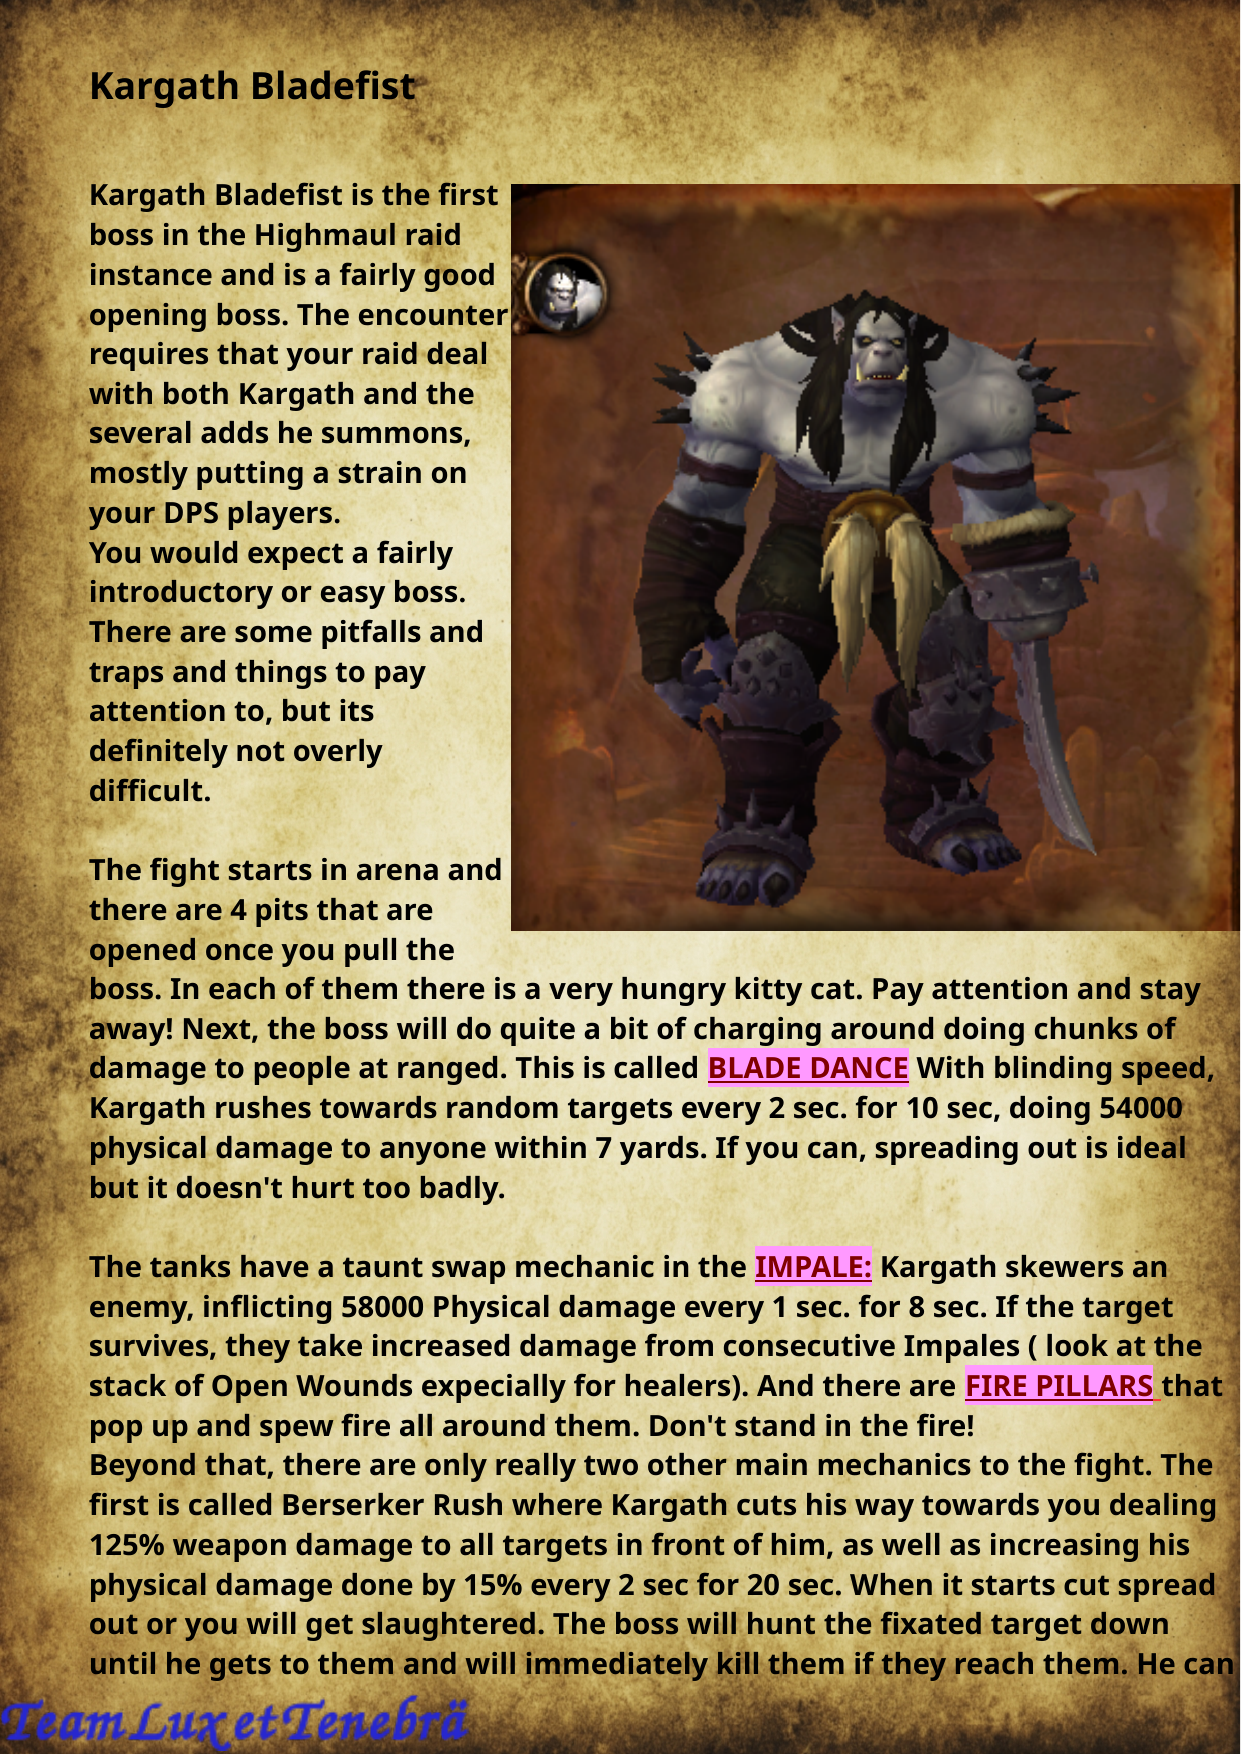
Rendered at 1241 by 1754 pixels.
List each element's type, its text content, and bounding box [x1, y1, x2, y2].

text The fight starts in arena and there are 4 pits that are opened once you pull the boss. In each of them there is a very hungry kitty cat. Pay attention and stay away! Next, the boss will do quite a bit of charging around doing chunks of damage to people at ranged. This is called BLADE DANCE With blinding speed, Kargath rushes towards random targets every 2 sec. for 10 sec, doing 54000 physical damage to anyone within 7 yards. If you can, spreading out is ideal but it doesn't hurt too badly. [88, 849, 1240, 1207]
subtitle Kargath Bladefist [88, 59, 1240, 110]
text You would expect a fairly introductory or easy boss. There are some pitfalls and traps and things to pay attention to, but its definitely not overly difficult. [88, 532, 511, 810]
text The tanks have a taunt swap mechanic in the IMPALE: Kargath skewers an enemy, inflicting 58000 Physical damage every 1 sec. for 8 sec. If the target survives, they take increased damage from consecutive Impales ( look at the stack of Open Wounds expecially for healers). And there are FIRE PILLARS that pop up and spew fire all around them. Don't stand in the fire! [88, 1246, 1240, 1445]
picture [0, 0, 1241, 1754]
text Kargath Bladefist is the first boss in the Highmaul raid instance and is a fairly good opening boss. The encounter requires that your raid deal with both Kargath and the several adds he summons, mostly putting a strain on your DPS players. [88, 175, 1240, 532]
text Beyond that, there are only really two other main mechanics to the fight. The first is called Berserker Rush where Kargath cuts his way towards you dealing 125% weapon damage to all targets in front of him, as well as increasing his physical damage done by 15% every 2 sec for 20 sec. When it starts cut spread out or you will get slaughtered. The boss will hunt the fixated target down until he gets to them and will immediately kill them if they reach them. He can [88, 1445, 1240, 1683]
